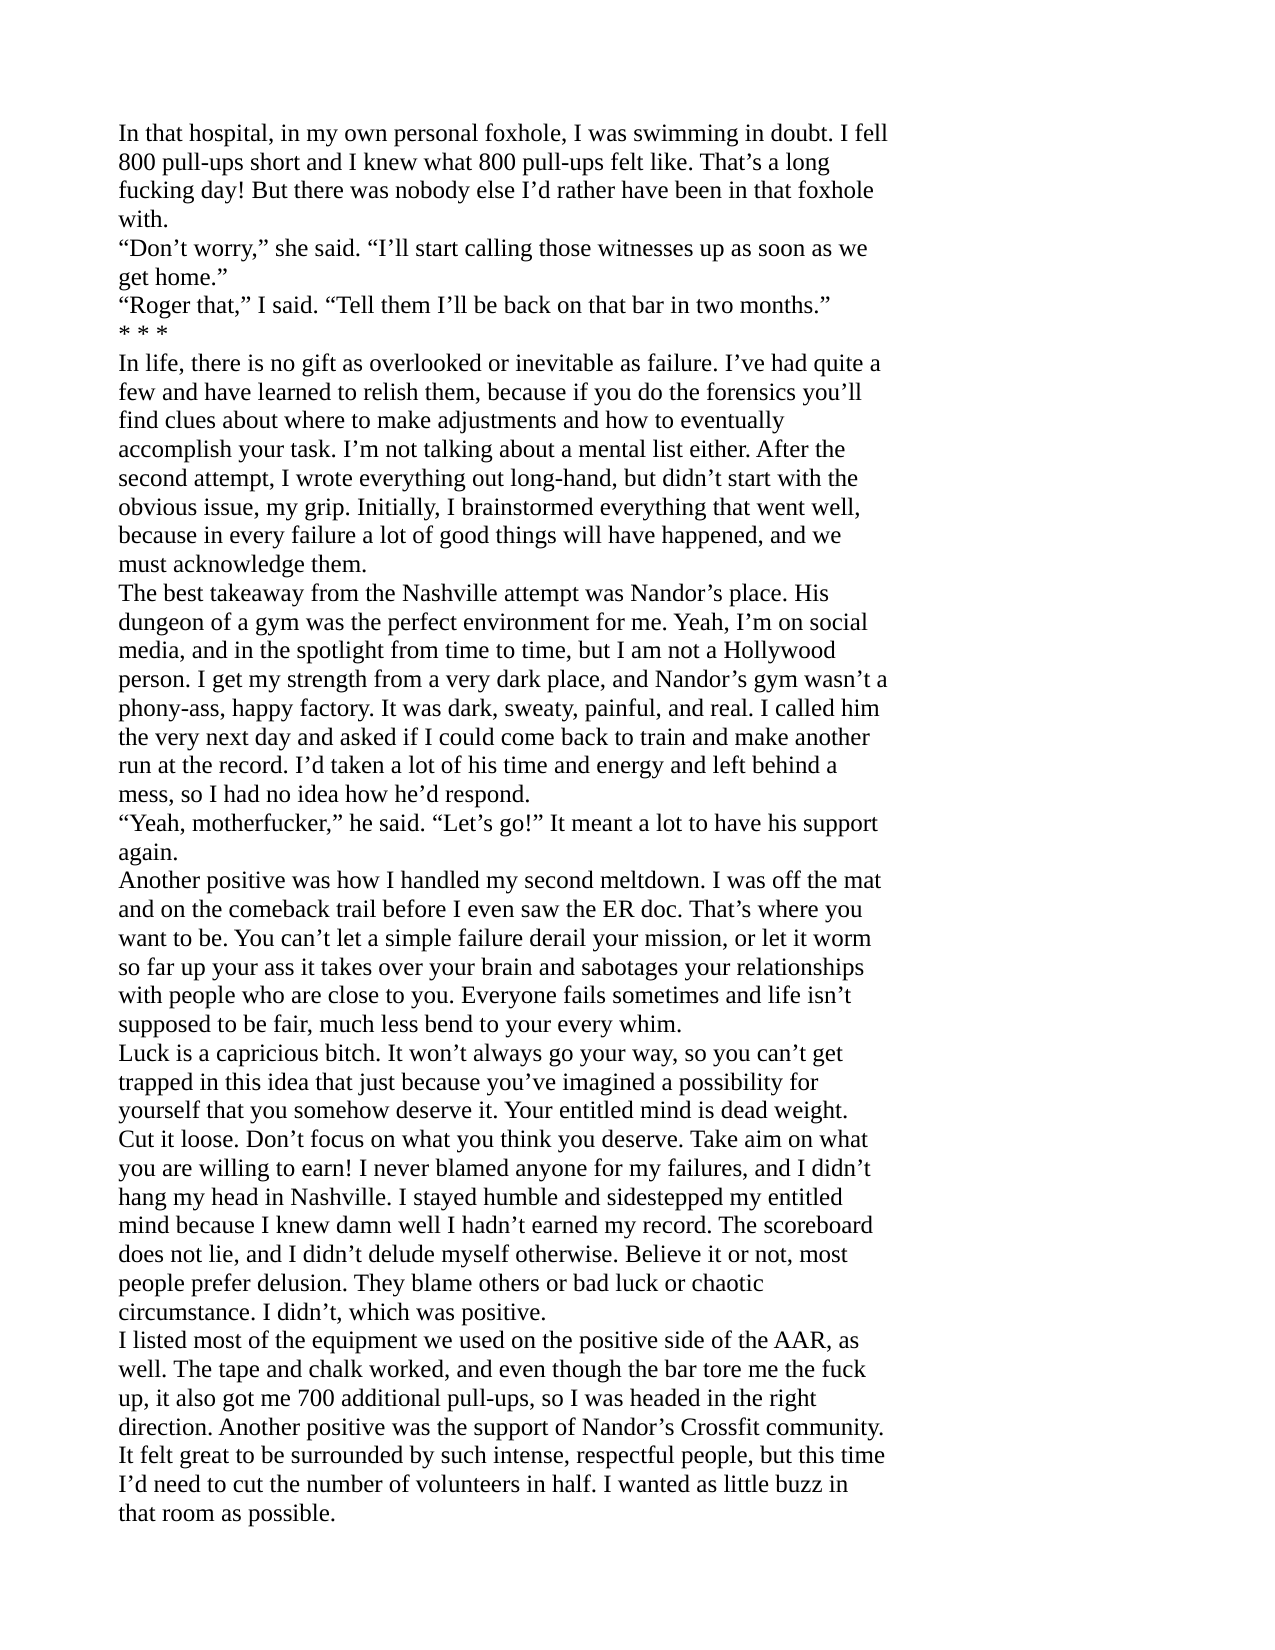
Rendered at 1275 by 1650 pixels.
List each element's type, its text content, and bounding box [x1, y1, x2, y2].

text does not lie, and I didn’t delude myself otherwise. Believe it or not, most [118, 1239, 1157, 1268]
text want to be. You can’t let a simple failure derail your mission, or let it worm [118, 923, 1157, 952]
text circumstance. I didn’t, which was positive. [118, 1297, 1157, 1326]
text The best takeaway from the Nashville attempt was Nandor’s place. His [118, 578, 1157, 607]
text few and have learned to relish them, because if you do the forensics you’ll [118, 377, 1157, 406]
text fucking day! But there was nobody else I’d rather have been in that foxhole [118, 176, 1157, 204]
text Luck is a capricious bitch. It won’t always go your way, so you can’t get [118, 1038, 1157, 1067]
text media, and in the spotlight from time to time, but I am not a Hollywood [118, 636, 1157, 664]
text because in every failure a lot of good things will have happened, and we [118, 521, 1157, 549]
text with people who are close to you. Everyone fails sometimes and life isn’t [118, 981, 1157, 1009]
text accomplish your task. I’m not talking about a mental list either. After the [118, 434, 1157, 463]
text with. [118, 204, 1157, 233]
text mess, so I had no idea how he’d respond. [118, 779, 1157, 808]
text yourself that you somehow deserve it. Your entitled mind is dead weight. [118, 1096, 1157, 1124]
text people prefer delusion. They blame others or bad luck or chaotic [118, 1268, 1157, 1297]
text Another positive was how I handled my second meltdown. I was off the mat [118, 866, 1157, 894]
text get home.” [118, 262, 1157, 291]
text * * * [118, 319, 1157, 348]
text supposed to be fair, much less bend to your every whim. [118, 1009, 1157, 1038]
text so far up your ass it takes over your brain and sabotages your relationships [118, 952, 1157, 981]
text run at the record. I’d taken a lot of his time and energy and left behind a [118, 751, 1157, 779]
text “Yeah, motherfucker,” he said. “Let’s go!” It meant a lot to have his support [118, 808, 1157, 837]
text again. [118, 837, 1157, 866]
text It felt great to be surrounded by such intense, respectful people, but this time [118, 1441, 1157, 1469]
text phony-ass, happy factory. It was dark, sweaty, painful, and real. I called him [118, 693, 1157, 722]
text that room as possible. [118, 1498, 1157, 1527]
text I listed most of the equipment we used on the positive side of the AAR, as [118, 1326, 1157, 1354]
text find clues about where to make adjustments and how to eventually [118, 406, 1157, 434]
text hang my head in Nashville. I stayed humble and sidestepped my entitled [118, 1182, 1157, 1211]
text obvious issue, my grip. Initially, I brainstormed everything that went well, [118, 492, 1157, 521]
text second attempt, I wrote everything out long-hand, but didn’t start with the [118, 463, 1157, 492]
text mind because I knew damn well I hadn’t earned my record. The scoreboard [118, 1211, 1157, 1239]
text must acknowledge them. [118, 549, 1157, 578]
text I’d need to cut the number of volunteers in half. I wanted as little buzz in [118, 1469, 1157, 1498]
text dungeon of a gym was the perfect environment for me. Yeah, I’m on social [118, 607, 1157, 636]
text the very next day and asked if I could come back to train and make another [118, 722, 1157, 751]
text up, it also got me 700 additional pull-ups, so I was headed in the right [118, 1383, 1157, 1412]
text “Roger that,” I said. “Tell them I’ll be back on that bar in two months.” [118, 291, 1157, 319]
text Cut it loose. Don’t focus on what you think you deserve. Take aim on what [118, 1124, 1157, 1153]
text well. The tape and chalk worked, and even though the bar tore me the fuck [118, 1354, 1157, 1383]
text “Don’t worry,” she said. “I’ll start calling those witnesses up as soon as we [118, 233, 1157, 262]
text 800 pull-ups short and I knew what 800 pull-ups felt like. That’s a long [118, 147, 1157, 176]
text you are willing to earn! I never blamed anyone for my failures, and I didn’t [118, 1153, 1157, 1182]
text In that hospital, in my own personal foxhole, I was swimming in doubt. I fell [118, 118, 1157, 147]
text trapped in this idea that just because you’ve imagined a possibility for [118, 1067, 1157, 1096]
text person. I get my strength from a very dark place, and Nandor’s gym wasn’t a [118, 664, 1157, 693]
text and on the comeback trail before I even saw the ER doc. That’s where you [118, 894, 1157, 923]
text direction. Another positive was the support of Nandor’s Crossfit community. [118, 1412, 1157, 1441]
text In life, there is no gift as overlooked or inevitable as failure. I’ve had quite a [118, 348, 1157, 377]
